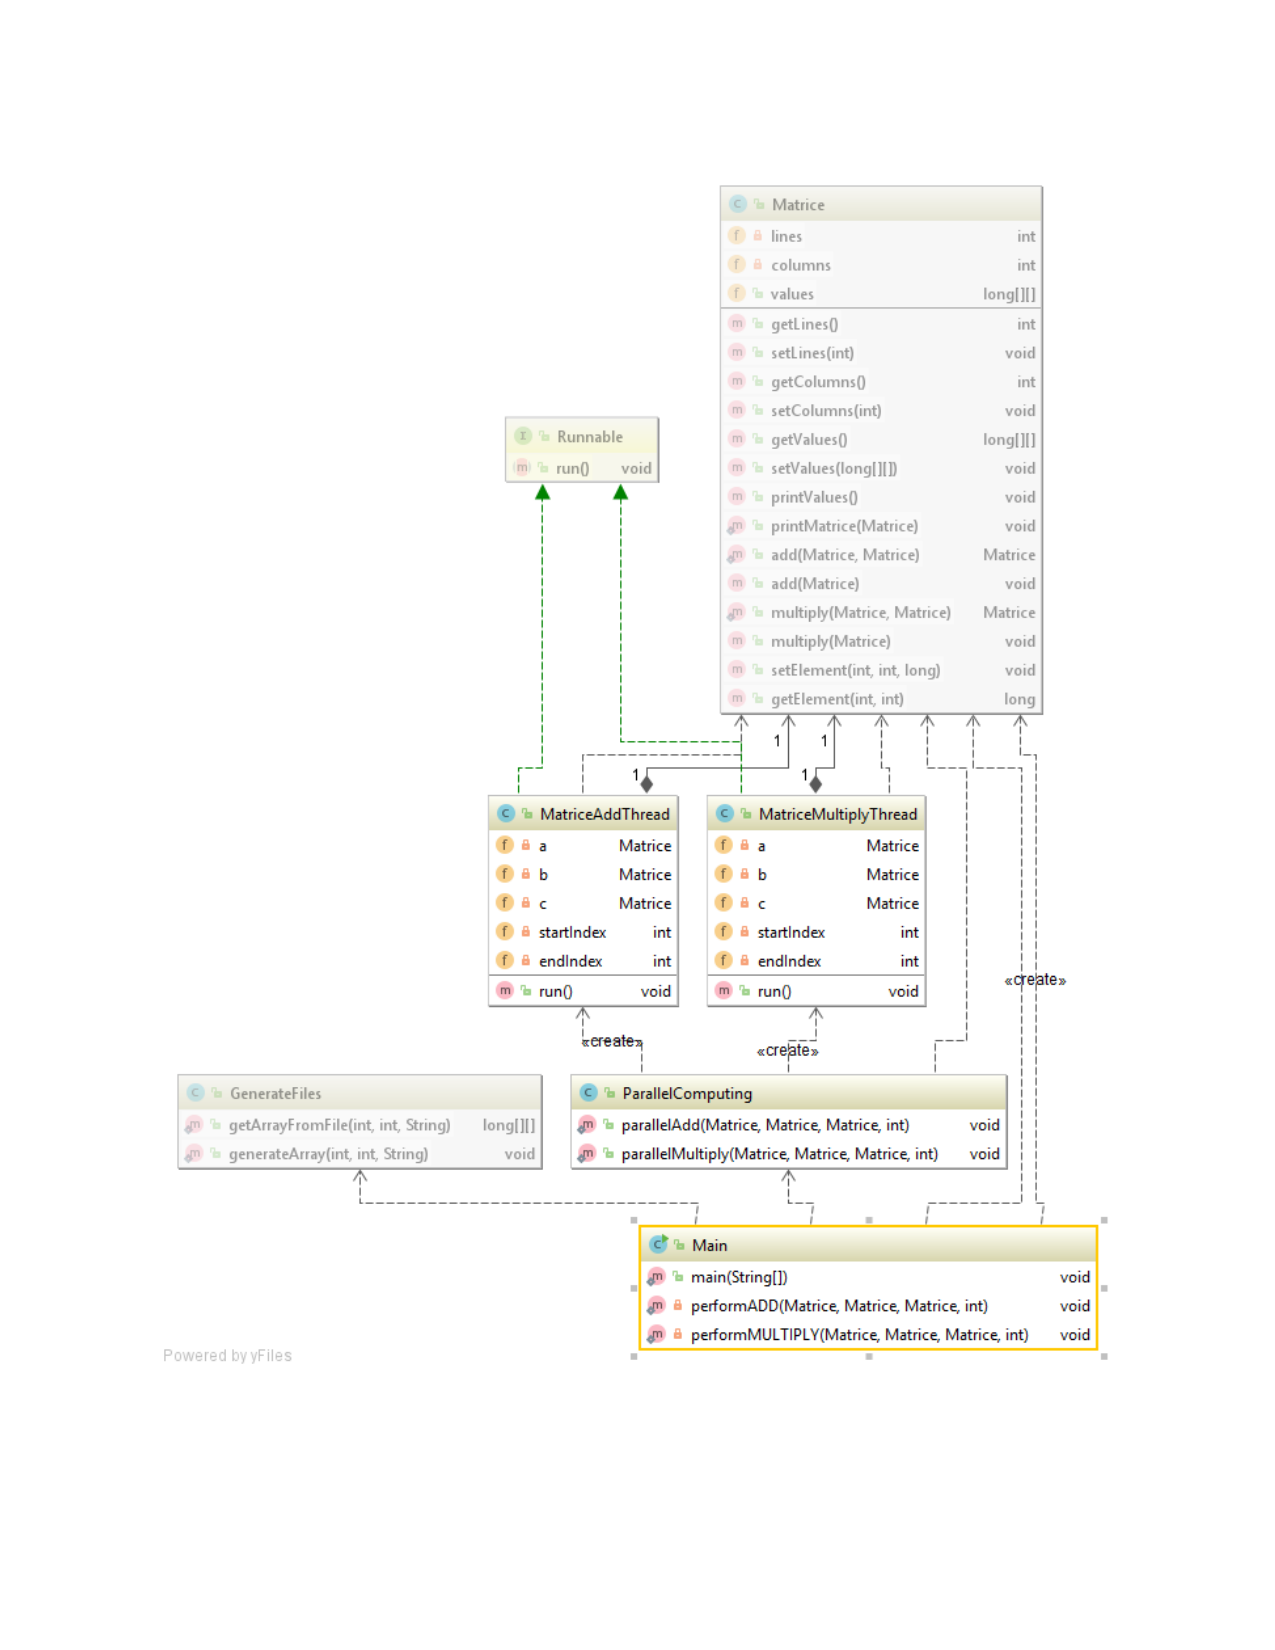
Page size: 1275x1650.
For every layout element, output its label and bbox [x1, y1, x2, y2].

picture [150, 159, 1125, 1377]
